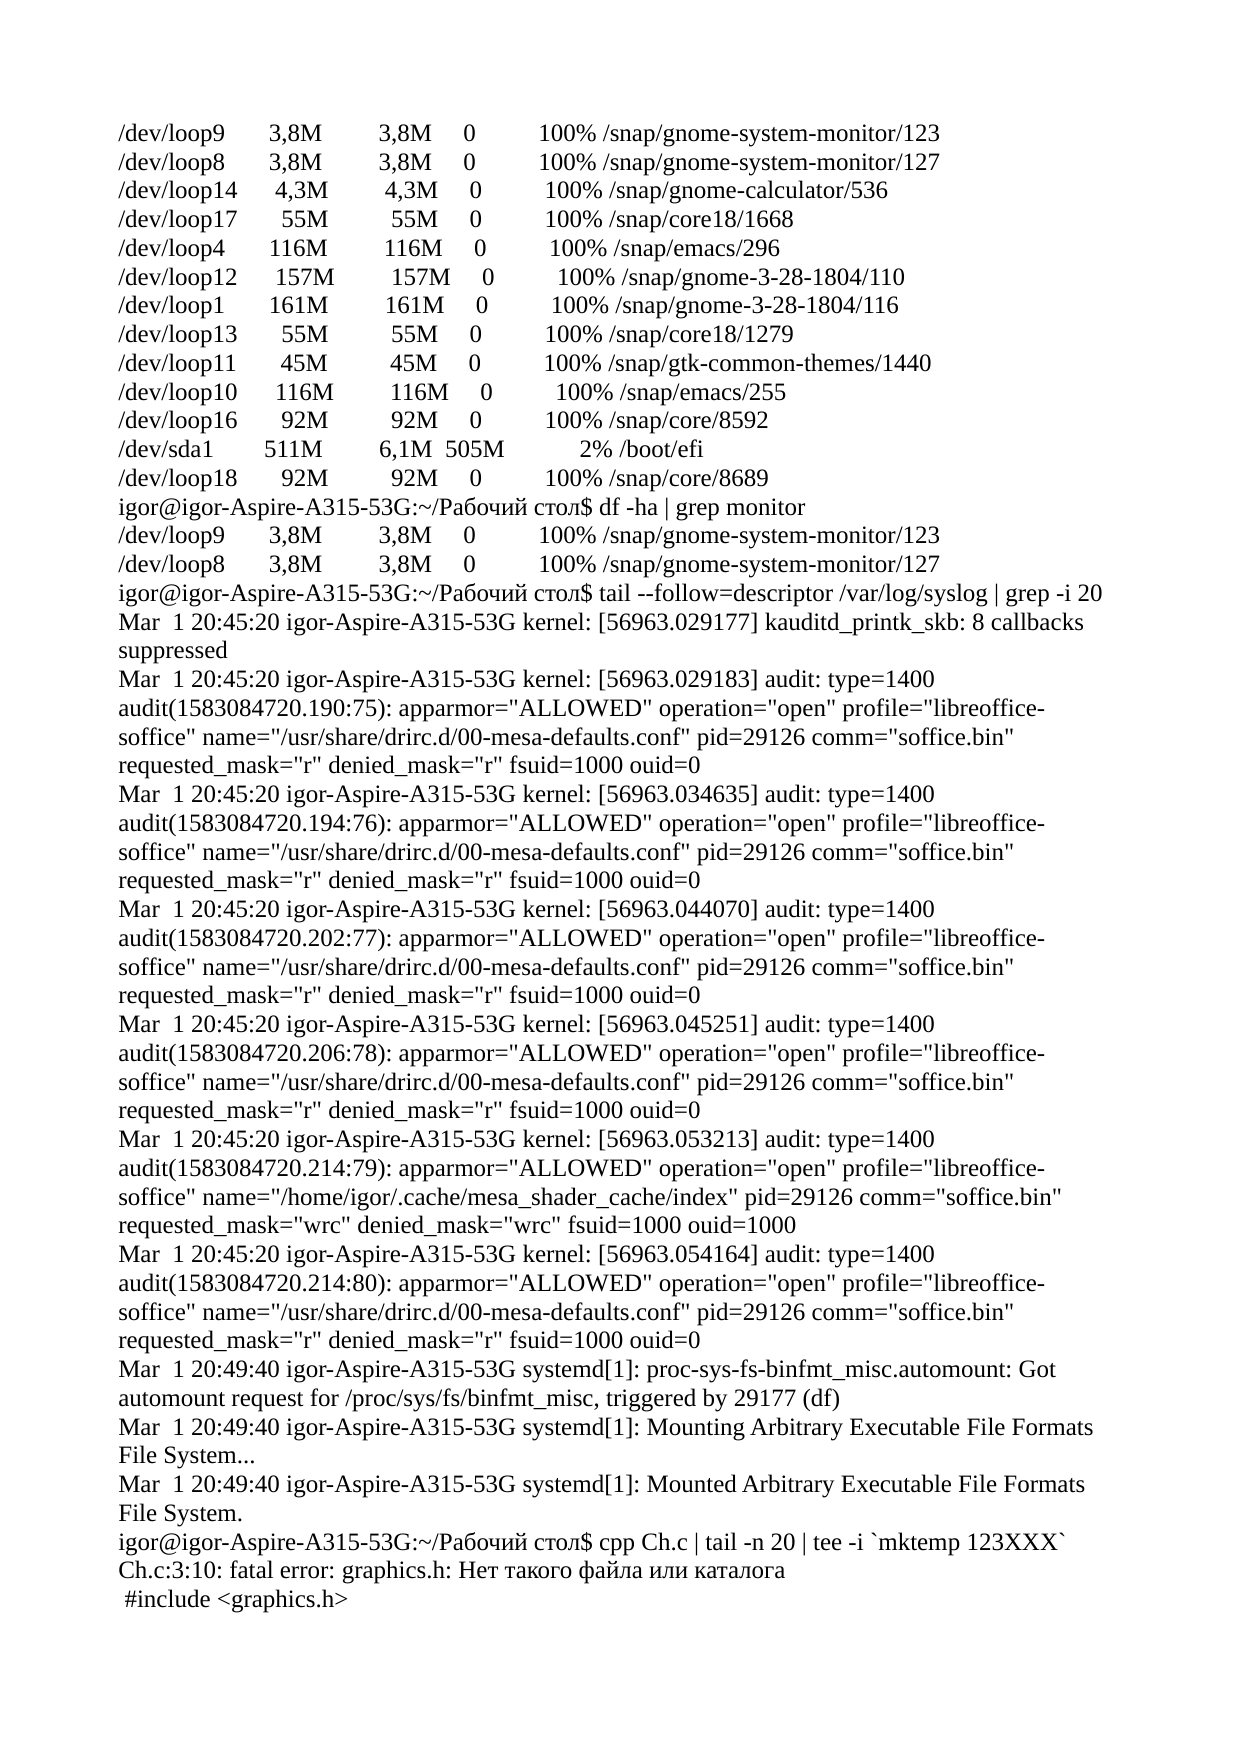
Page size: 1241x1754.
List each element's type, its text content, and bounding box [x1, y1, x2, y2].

text #include <graphics.h> [118, 1584, 1122, 1613]
text /dev/loop17 55M 55M 0 100% /snap/core18/1668 [118, 204, 1122, 233]
text /dev/loop18 92M 92M 0 100% /snap/core/8689 [118, 463, 1122, 492]
text /dev/loop13 55M 55M 0 100% /snap/core18/1279 [118, 319, 1122, 348]
text Mar 1 20:49:40 igor-Aspire-A315-53G systemd[1]: proc-sys-fs-binfmt_misc.automount: Got automount request for /proc/sys/fs/binfmt_misc, triggered by 29177 (df) [118, 1354, 1122, 1412]
text /dev/loop9 3,8M 3,8M 0 100% /snap/gnome-system-monitor/123 [118, 118, 1122, 147]
text igor@igor-Aspire-A315-53G:~/Рабочий стол$ tail --follow=descriptor /var/log/syslog | grep -i 20 [118, 578, 1122, 607]
text Mar 1 20:49:40 igor-Aspire-A315-53G systemd[1]: Mounting Arbitrary Executable File Formats File System... [118, 1412, 1122, 1469]
text Mar 1 20:45:20 igor-Aspire-A315-53G kernel: [56963.029177] kauditd_printk_skb: 8 callbacks suppressed [118, 607, 1122, 664]
text Mar 1 20:45:20 igor-Aspire-A315-53G kernel: [56963.044070] audit: type=1400 audit(1583084720.202:77): apparmor="ALLOWED" operation="open" profile="libreoffice-soffice" name="/usr/share/drirc.d/00-mesa-defaults.conf" pid=29126 comm="soffice.bin" requested_mask="r" denied_mask="r" fsuid=1000 ouid=0 [118, 894, 1122, 1009]
text /dev/loop16 92M 92M 0 100% /snap/core/8592 [118, 406, 1122, 434]
text /dev/loop4 116M 116M 0 100% /snap/emacs/296 [118, 233, 1122, 262]
text igor@igor-Aspire-A315-53G:~/Рабочий стол$ df -ha | grep monitor [118, 492, 1122, 521]
text /dev/sda1 511M 6,1M 505M 2% /boot/efi [118, 434, 1122, 463]
text Mar 1 20:49:40 igor-Aspire-A315-53G systemd[1]: Mounted Arbitrary Executable File Formats File System. [118, 1469, 1122, 1527]
text igor@igor-Aspire-A315-53G:~/Рабочий стол$ cpp Ch.c | tail -n 20 | tee -i `mktemp 123XXX` [118, 1527, 1122, 1556]
text Mar 1 20:45:20 igor-Aspire-A315-53G kernel: [56963.045251] audit: type=1400 audit(1583084720.206:78): apparmor="ALLOWED" operation="open" profile="libreoffice-soffice" name="/usr/share/drirc.d/00-mesa-defaults.conf" pid=29126 comm="soffice.bin" requested_mask="r" denied_mask="r" fsuid=1000 ouid=0 [118, 1009, 1122, 1124]
text /dev/loop11 45M 45M 0 100% /snap/gtk-common-themes/1440 [118, 348, 1122, 377]
text /dev/loop12 157M 157M 0 100% /snap/gnome-3-28-1804/110 [118, 262, 1122, 291]
text Mar 1 20:45:20 igor-Aspire-A315-53G kernel: [56963.034635] audit: type=1400 audit(1583084720.194:76): apparmor="ALLOWED" operation="open" profile="libreoffice-soffice" name="/usr/share/drirc.d/00-mesa-defaults.conf" pid=29126 comm="soffice.bin" requested_mask="r" denied_mask="r" fsuid=1000 ouid=0 [118, 779, 1122, 894]
text Mar 1 20:45:20 igor-Aspire-A315-53G kernel: [56963.029183] audit: type=1400 audit(1583084720.190:75): apparmor="ALLOWED" operation="open" profile="libreoffice-soffice" name="/usr/share/drirc.d/00-mesa-defaults.conf" pid=29126 comm="soffice.bin" requested_mask="r" denied_mask="r" fsuid=1000 ouid=0 [118, 664, 1122, 779]
text Mar 1 20:45:20 igor-Aspire-A315-53G kernel: [56963.054164] audit: type=1400 audit(1583084720.214:80): apparmor="ALLOWED" operation="open" profile="libreoffice-soffice" name="/usr/share/drirc.d/00-mesa-defaults.conf" pid=29126 comm="soffice.bin" requested_mask="r" denied_mask="r" fsuid=1000 ouid=0 [118, 1239, 1122, 1354]
text /dev/loop10 116M 116M 0 100% /snap/emacs/255 [118, 377, 1122, 406]
text Mar 1 20:45:20 igor-Aspire-A315-53G kernel: [56963.053213] audit: type=1400 audit(1583084720.214:79): apparmor="ALLOWED" operation="open" profile="libreoffice-soffice" name="/home/igor/.cache/mesa_shader_cache/index" pid=29126 comm="soffice.bin" requested_mask="wrc" denied_mask="wrc" fsuid=1000 ouid=1000 [118, 1124, 1122, 1239]
text /dev/loop8 3,8M 3,8M 0 100% /snap/gnome-system-monitor/127 [118, 147, 1122, 176]
text /dev/loop1 161M 161M 0 100% /snap/gnome-3-28-1804/116 [118, 291, 1122, 319]
text /dev/loop14 4,3M 4,3M 0 100% /snap/gnome-calculator/536 [118, 176, 1122, 204]
text /dev/loop9 3,8M 3,8M 0 100% /snap/gnome-system-monitor/123 [118, 521, 1122, 549]
text /dev/loop8 3,8M 3,8M 0 100% /snap/gnome-system-monitor/127 [118, 549, 1122, 578]
text Ch.c:3:10: fatal error: graphics.h: Нет такого файла или каталога [118, 1556, 1122, 1584]
